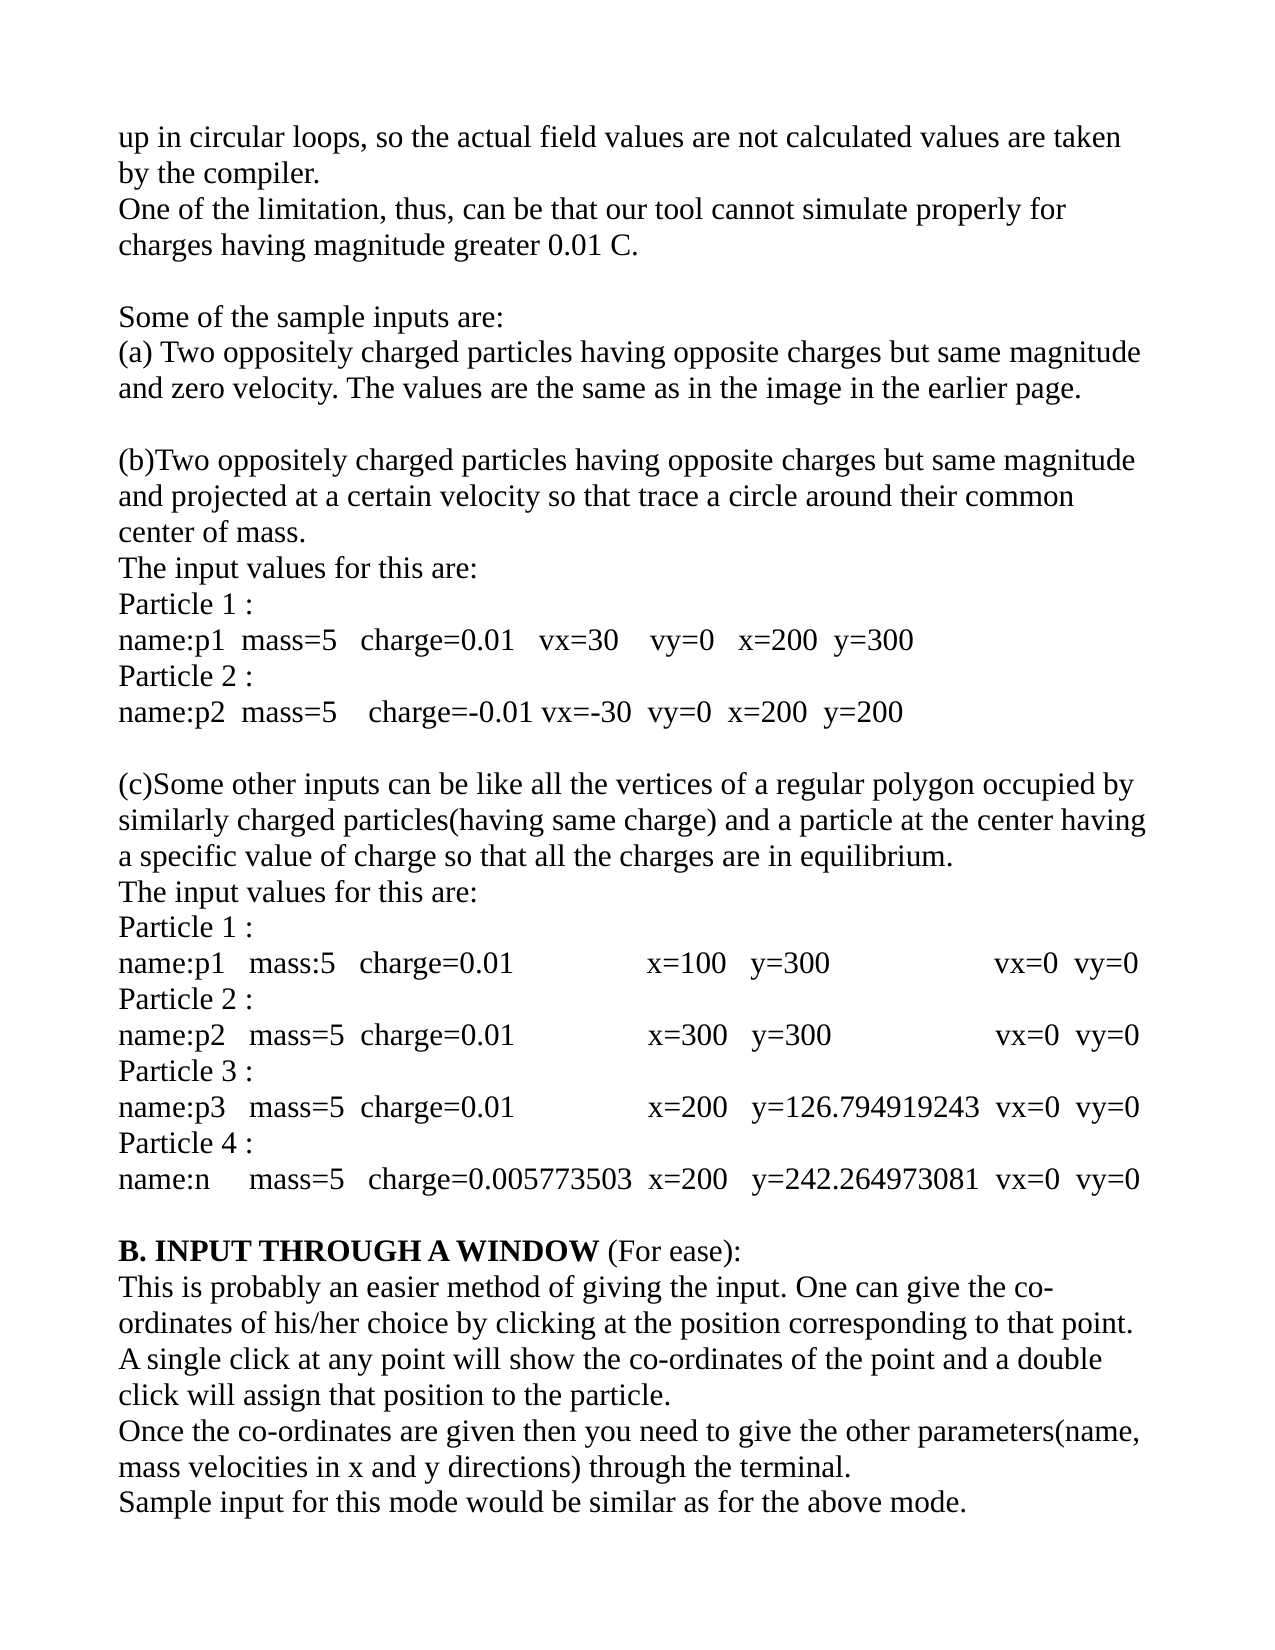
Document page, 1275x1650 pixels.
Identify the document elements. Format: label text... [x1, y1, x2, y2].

text Particle 4 : [118, 1124, 1157, 1160]
text Sample input for this mode would be similar as for the above mode. [118, 1484, 1157, 1520]
text The input values for this are: [118, 549, 1157, 585]
text name:p2 mass=5 charge=0.01 x=300 y=300 vx=0 vy=0 [118, 1017, 1157, 1052]
text Some of the sample inputs are: [118, 298, 1157, 334]
text Particle 3 : [118, 1052, 1157, 1088]
text name:n mass=5 charge=0.005773503 x=200 y=242.264973081 vx=0 vy=0 [118, 1160, 1157, 1196]
text Once the co-ordinates are given then you need to give the other parameters(name, mass velocities in x and y directions) through the terminal. [118, 1412, 1157, 1484]
text Particle 2 : [118, 981, 1157, 1017]
text A single click at any point will show the co-ordinates of the point and a double click will assign that position to the particle. [118, 1340, 1157, 1412]
text (b)Two oppositely charged particles having opposite charges but same magnitude and projected at a certain velocity so that trace a circle around their common center of mass. [118, 442, 1157, 549]
text The input values for this are: [118, 873, 1157, 909]
text B. INPUT THROUGH A WINDOW (For ease): [118, 1232, 1157, 1268]
text (c)Some other inputs can be like all the vertices of a regular polygon occupied by similarly charged particles(having same charge) and a particle at the center having a specific value of charge so that all the charges are in equilibrium. [118, 765, 1157, 873]
text Particle 1 : [118, 585, 1157, 621]
text name:p2 mass=5 charge=-0.01 vx=-30 vy=0 x=200 y=200 [118, 693, 1157, 729]
text name:p3 mass=5 charge=0.01 x=200 y=126.794919243 vx=0 vy=0 [118, 1088, 1157, 1124]
text name:p1 mass=5 charge=0.01 vx=30 vy=0 x=200 y=300 [118, 621, 1157, 657]
text One of the limitation, thus, can be that our tool cannot simulate properly for charges having magnitude greater 0.01 C. [118, 190, 1157, 262]
text This is probably an easier method of giving the input. One can give the co-ordinates of his/her choice by clicking at the position corresponding to that point. [118, 1268, 1157, 1340]
text Particle 1 : [118, 909, 1157, 945]
text up in circular loops, so the actual field values are not calculated values are taken by the compiler. [118, 118, 1157, 190]
text Particle 2 : [118, 657, 1157, 693]
text name:p1 mass:5 charge=0.01 x=100 y=300 vx=0 vy=0 [118, 945, 1157, 981]
text (a) Two oppositely charged particles having opposite charges but same magnitude and zero velocity. The values are the same as in the image in the earlier page. [118, 334, 1157, 406]
